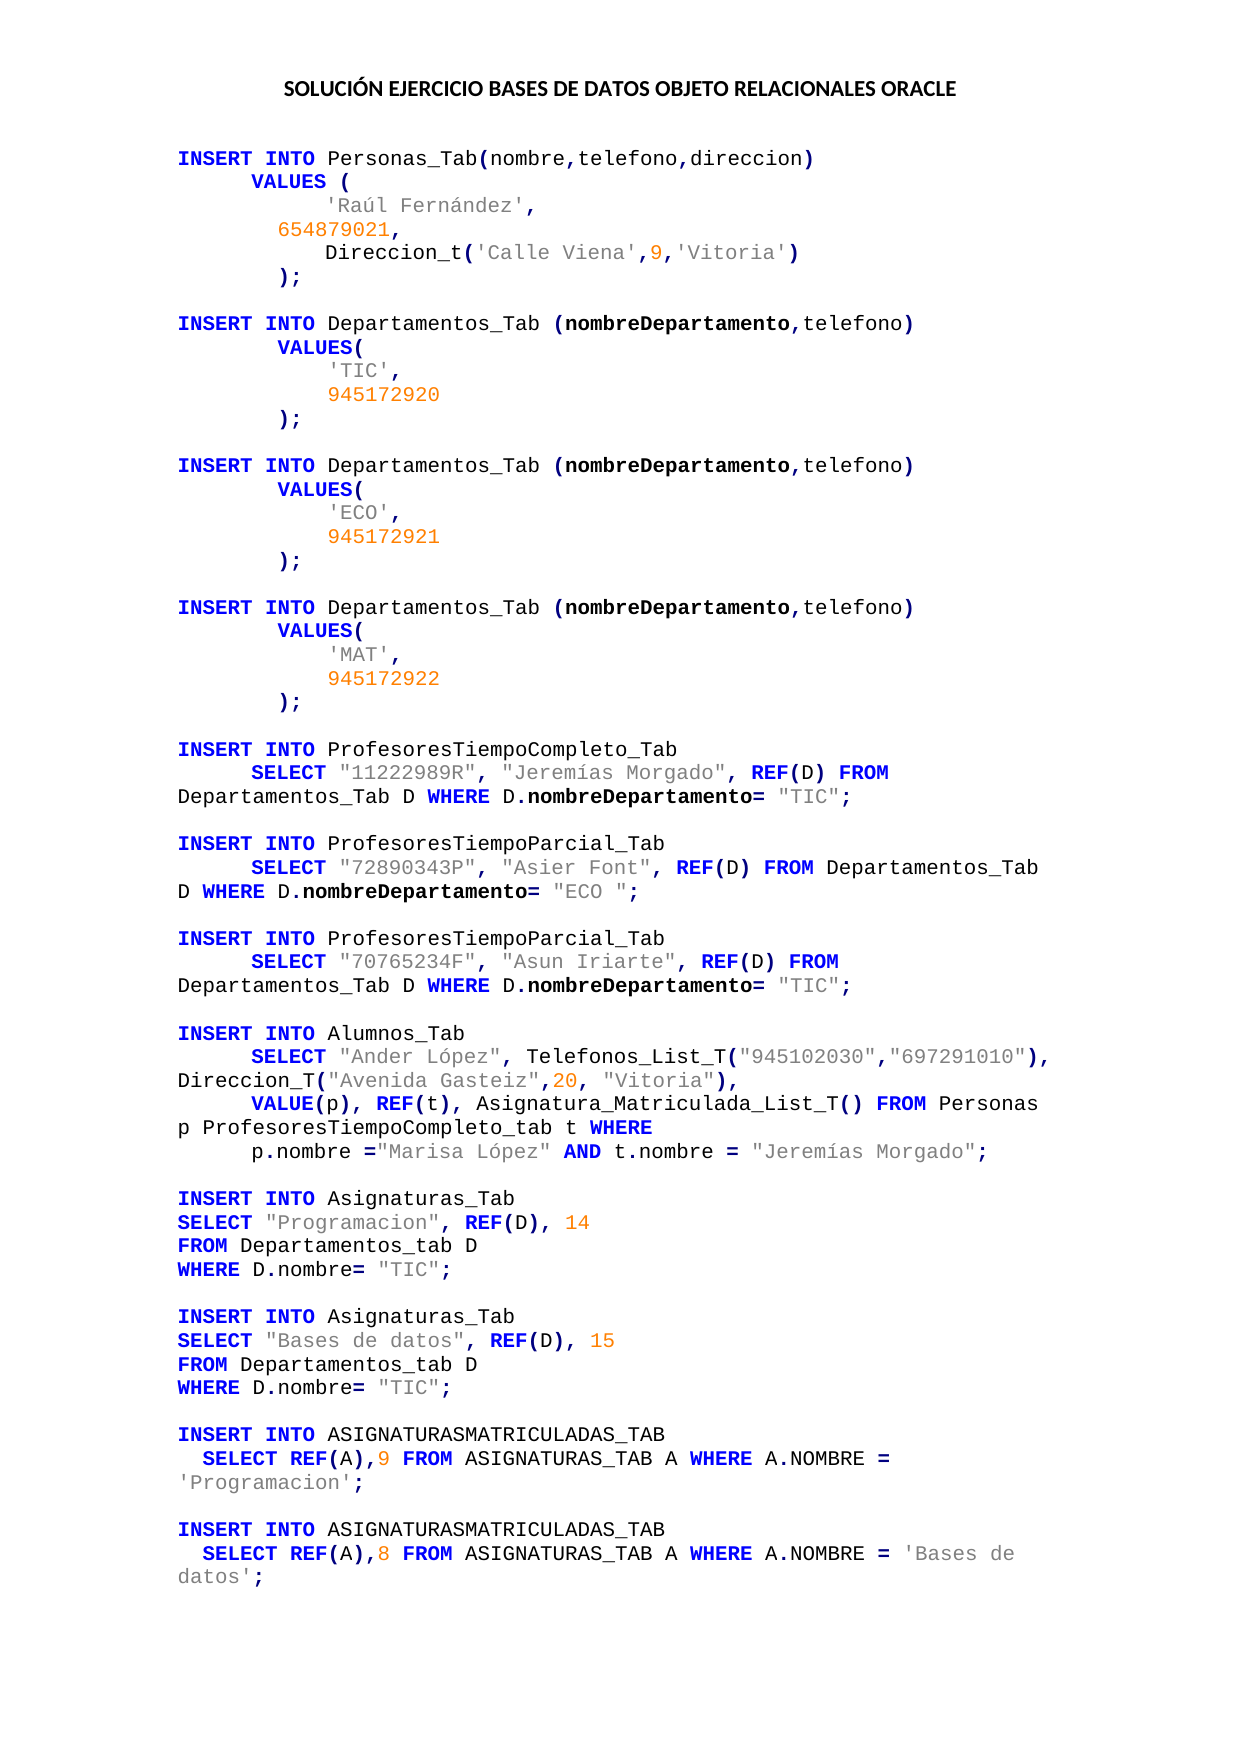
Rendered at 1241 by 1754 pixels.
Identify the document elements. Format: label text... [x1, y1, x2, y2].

text INSERT INTO ASIGNATURASMATRICULADAS_TAB [177, 1519, 1063, 1543]
text ); [177, 691, 1063, 715]
text INSERT INTO Departamentos_Tab (nombreDepartamento,telefono) [177, 455, 1063, 479]
text SELECT "Ander López", Telefonos_List_T("945102030","697291010"), Direccion_T("Avenida Gasteiz",20, "Vitoria"), [177, 1046, 1063, 1093]
text SELECT "Programacion", REF(D), 14 [177, 1212, 1063, 1235]
text p.nombre ="Marisa López" AND t.nombre = "Jeremías Morgado"; [177, 1141, 1063, 1164]
text FROM Departamentos_tab D [177, 1353, 1063, 1377]
text VALUES( [177, 479, 1063, 502]
text SELECT REF(A),9 FROM ASIGNATURAS_TAB A WHERE A.NOMBRE = 'Programacion'; [177, 1448, 1063, 1495]
text VALUES( [177, 621, 1063, 644]
text INSERT INTO ProfesoresTiempoCompleto_Tab [177, 739, 1063, 762]
text INSERT INTO ASIGNATURASMATRICULADAS_TAB [177, 1424, 1063, 1448]
text VALUE(p), REF(t), Asignatura_Matriculada_List_T() FROM Personas p ProfesoresTiempoCompleto_tab t WHERE [177, 1093, 1063, 1141]
text VALUES( [177, 337, 1063, 360]
text INSERT INTO Personas_Tab(nombre,telefono,direccion) [177, 148, 1063, 171]
text 654879021, [177, 218, 1063, 242]
text ); [177, 549, 1063, 573]
text INSERT INTO Asignaturas_Tab [177, 1188, 1063, 1212]
text INSERT INTO ProfesoresTiempoParcial_Tab [177, 833, 1063, 857]
text INSERT INTO Asignaturas_Tab [177, 1306, 1063, 1330]
text 'TIC', [177, 360, 1063, 384]
text WHERE D.nombre= "TIC"; [177, 1377, 1063, 1401]
text SELECT "11222989R", "Jeremías Morgado", REF(D) FROM Departamentos_Tab D WHERE D.nombreDepartamento= "TIC"; [177, 762, 1063, 810]
text ); [177, 408, 1063, 431]
text FROM Departamentos_tab D [177, 1235, 1063, 1259]
text INSERT INTO Departamentos_Tab (nombreDepartamento,telefono) [177, 597, 1063, 621]
text 945172921 [177, 526, 1063, 549]
text SELECT "72890343P", "Asier Font", REF(D) FROM Departamentos_Tab D WHERE D.nombreDepartamento= "ECO "; [177, 857, 1063, 904]
text Direccion_t('Calle Viena',9,'Vitoria') [177, 242, 1063, 266]
text 'Raúl Fernández', [177, 195, 1063, 218]
text 945172922 [177, 668, 1063, 691]
text 945172920 [177, 384, 1063, 408]
text ); [177, 266, 1063, 289]
text WHERE D.nombre= "TIC"; [177, 1259, 1063, 1283]
text SELECT "Bases de datos", REF(D), 15 [177, 1330, 1063, 1353]
text 'ECO', [177, 502, 1063, 526]
text INSERT INTO Departamentos_Tab (nombreDepartamento,telefono) [177, 313, 1063, 337]
text 'MAT', [177, 644, 1063, 668]
text VALUES ( [177, 171, 1063, 195]
text INSERT INTO ProfesoresTiempoParcial_Tab [177, 928, 1063, 952]
text INSERT INTO Alumnos_Tab [177, 1022, 1063, 1046]
text SELECT "70765234F", "Asun Iriarte", REF(D) FROM Departamentos_Tab D WHERE D.nombreDepartamento= "TIC"; [177, 952, 1063, 999]
text SELECT REF(A),8 FROM ASIGNATURAS_TAB A WHERE A.NOMBRE = 'Bases de datos'; [177, 1543, 1063, 1590]
